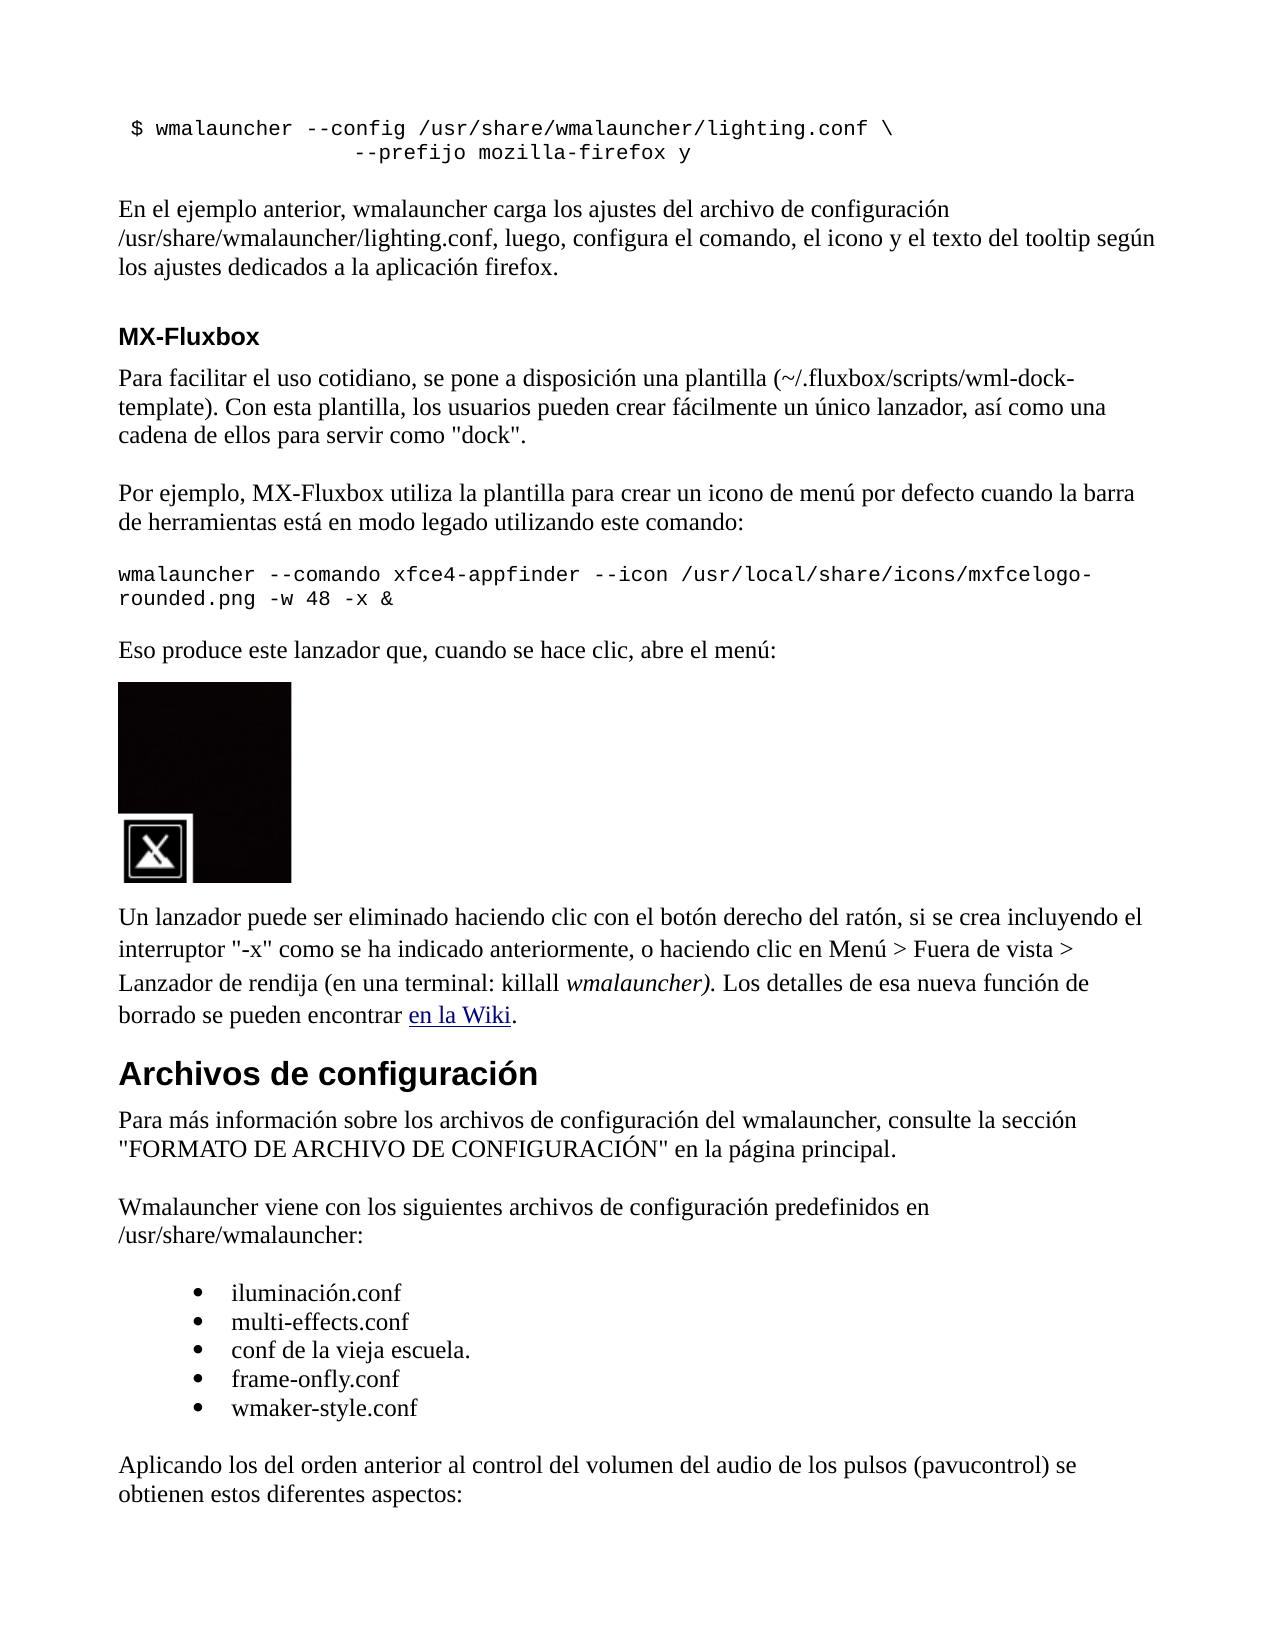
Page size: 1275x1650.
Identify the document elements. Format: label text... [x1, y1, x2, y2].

text En el ejemplo anterior, wmalauncher carga los ajustes del archivo de configuración /usr/share/wmalauncher/lighting.conf, luego, configura el comando, el icono y el texto del tooltip según los ajustes dedicados a la aplicación firefox. [118, 194, 1157, 280]
text Para facilitar el uso cotidiano, se pone a disposición una plantilla (~/.fluxbox/scripts/wml-dock-template). Con esta plantilla, los usuarios pueden crear fácilmente un único lanzador, así como una cadena de ellos para servir como "dock". [118, 363, 1157, 449]
list frame-onfly.conf [194, 1364, 1157, 1393]
list iluminación.conf [194, 1278, 1157, 1307]
picture [118, 682, 292, 883]
text wmalauncher --comando xfce4-appfinder --icon /usr/local/share/icons/mxfcelogo-rounded.png -w 48 -x & [118, 564, 1157, 611]
text Para más información sobre los archivos de configuración del wmalauncher, consulte la sección "FORMATO DE ARCHIVO DE CONFIGURACIÓN" en la página principal. [118, 1105, 1157, 1163]
text Eso produce este lanzador que, cuando se hace clic, abre el menú: [118, 635, 1157, 664]
text $ wmalauncher --config /usr/share/wmalauncher/lighting.conf \ [118, 118, 1157, 142]
list conf de la vieja escuela. [194, 1335, 1157, 1364]
subtitle MX-Fluxbox [118, 322, 1157, 350]
list wmaker-style.conf [194, 1393, 1157, 1422]
text Aplicando los del orden anterior al control del volumen del audio de los pulsos (pavucontrol) se obtienen estos diferentes aspectos: [118, 1450, 1157, 1508]
list multi-effects.conf [194, 1307, 1157, 1335]
text Wmalauncher viene con los siguientes archivos de configuración predefinidos en /usr/share/wmalauncher: [118, 1192, 1157, 1249]
subtitle Archivos de configuración [118, 1054, 1157, 1093]
text Un lanzador puede ser eliminado haciendo clic con el botón derecho del ratón, si se crea incluyendo el interruptor "-x" como se ha indicado anteriormente, o haciendo clic en Menú > Fuera de vista > Lanzador de rendija (en una terminal: killall wmalauncher). Los detalles de esa nueva función de borrado se pueden encontrar en la Wiki. [118, 902, 1157, 1029]
text Por ejemplo, MX-Fluxbox utiliza la plantilla para crear un icono de menú por defecto cuando la barra de herramientas está en modo legado utilizando este comando: [118, 478, 1157, 535]
text --prefijo mozilla-firefox y [118, 142, 1157, 165]
